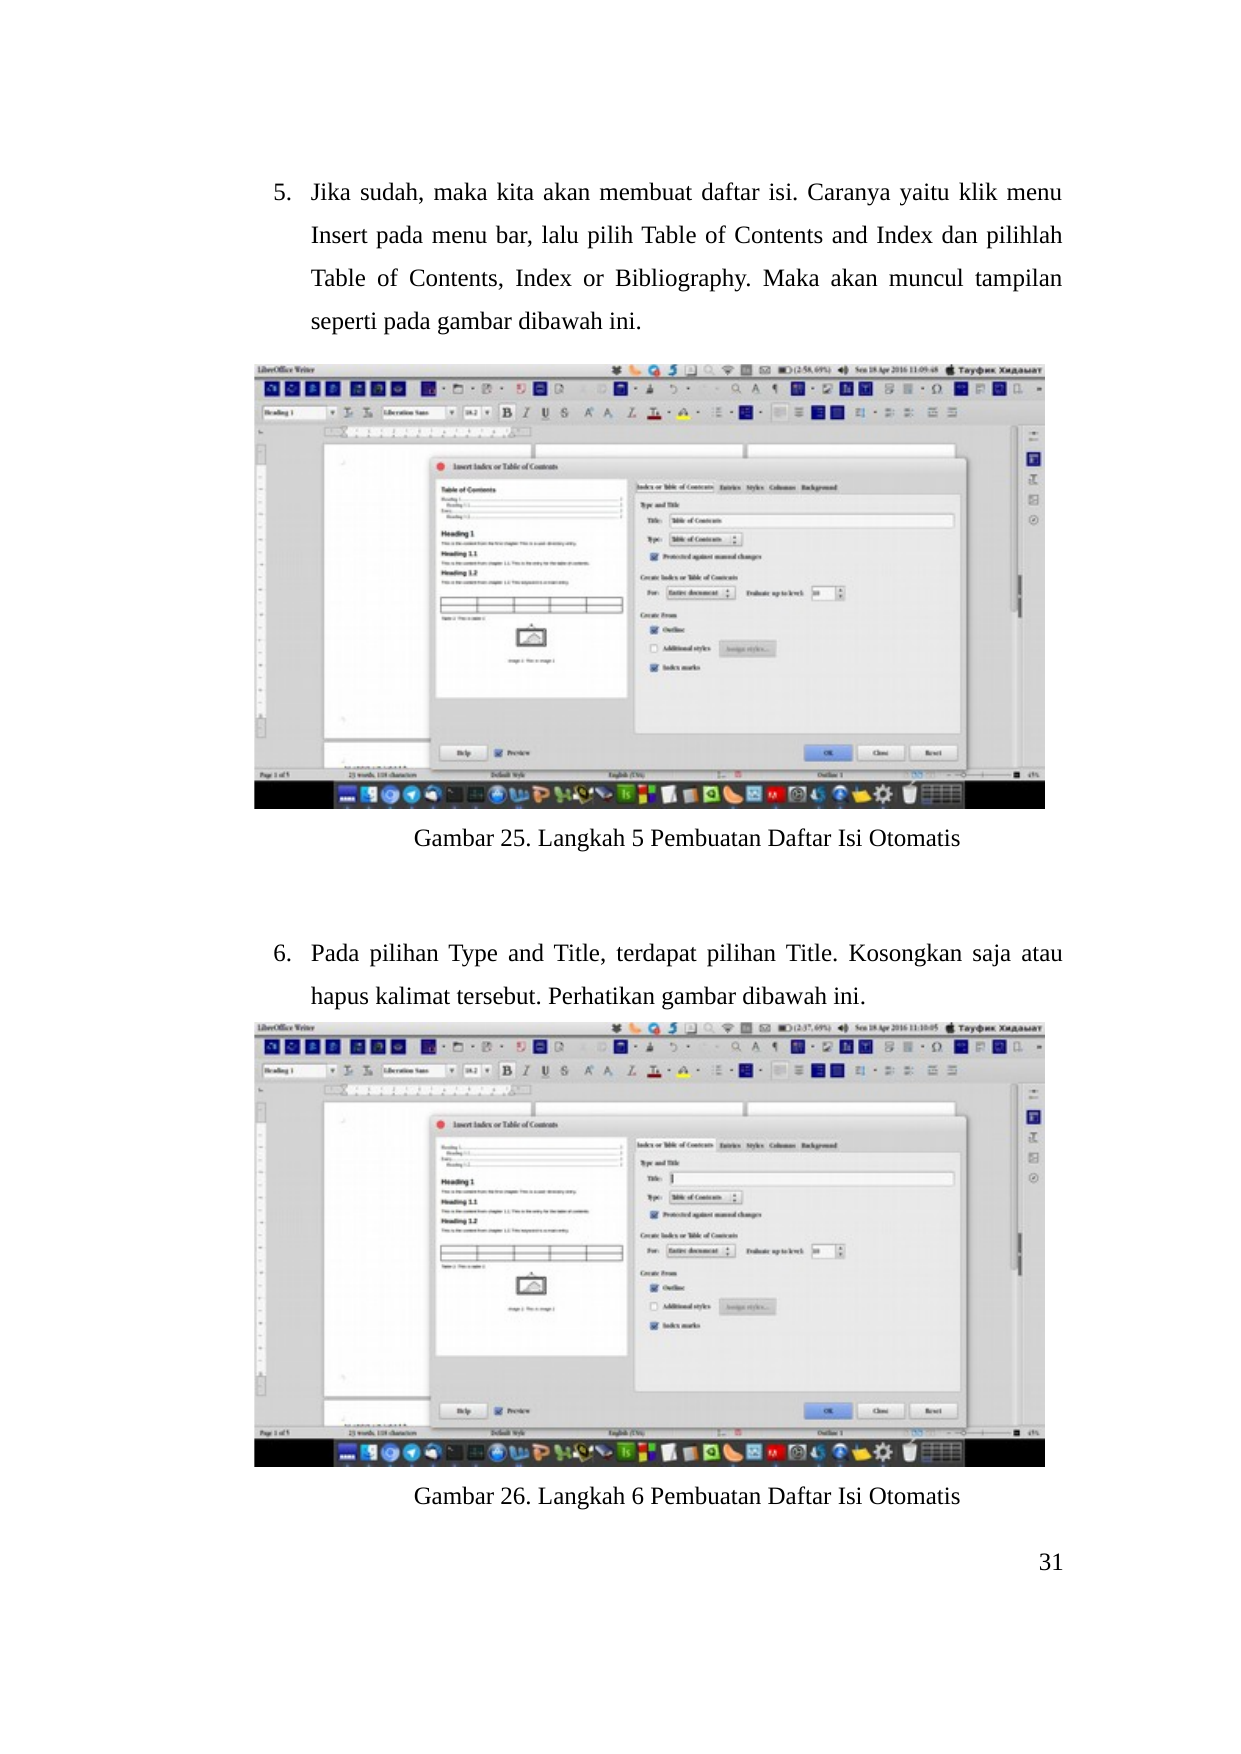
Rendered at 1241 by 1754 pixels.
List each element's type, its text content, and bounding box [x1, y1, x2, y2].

list Pada pilihan Type and Title, terdapat pilihan Title. Kosongkan saja atau hapus kalimat tersebut. Perhatikan gambar dibawah ini. [273, 938, 1063, 1010]
picture [254, 1022, 1045, 1467]
list Gambar 26. Langkah 6 Pembuatan Daftar Isi Otomatis [273, 1039, 1063, 1509]
list Gambar 25. Langkah 5 Pembuatan Daftar Isi Otomatis [273, 364, 1063, 852]
list Jika sudah, maka kita akan membuat daftar isi. Caranya yaitu klik menu Insert pada menu bar, lalu pilih Table of Contents and Index dan pilihlah Table of Contents, Index or Bibliography. Maka akan muncul tampilan seperti pada gambar dibawah ini. [273, 177, 1063, 335]
picture [254, 364, 1045, 809]
